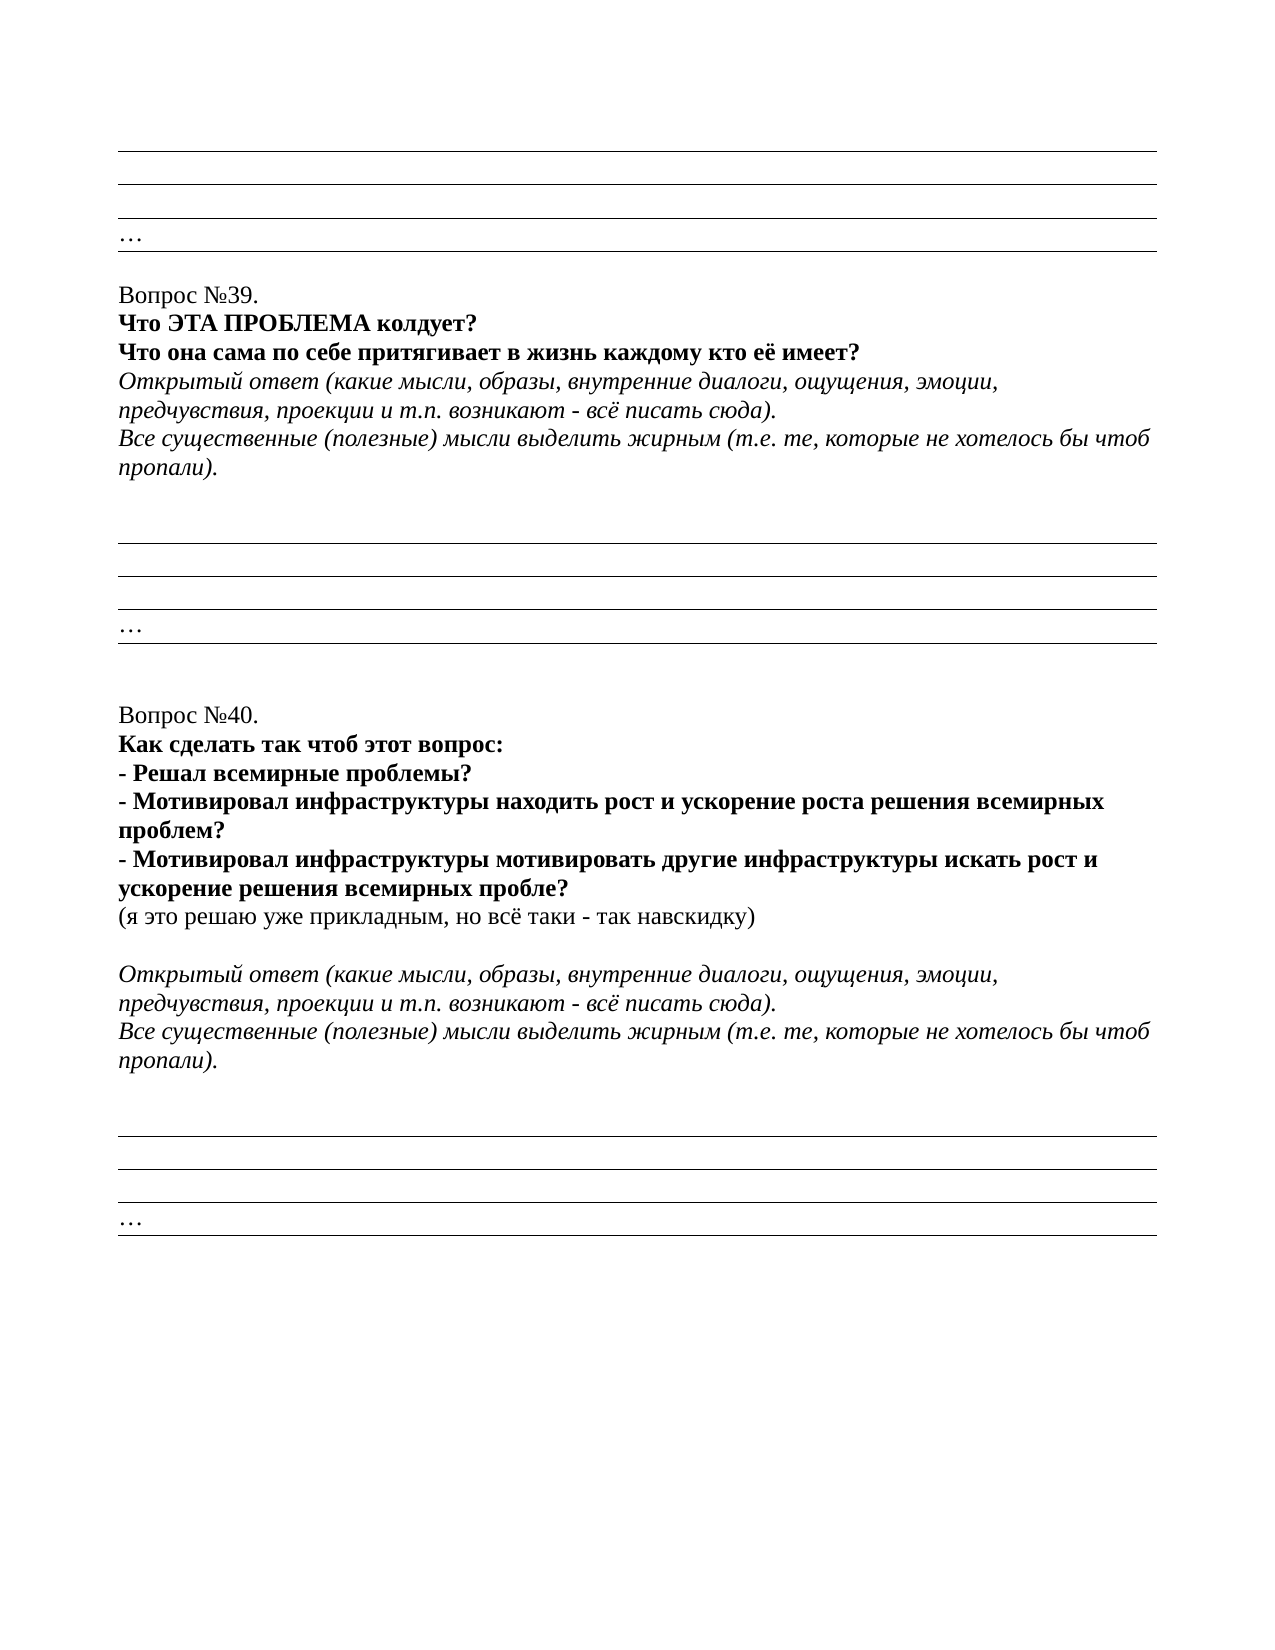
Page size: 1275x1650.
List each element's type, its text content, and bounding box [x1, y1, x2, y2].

text Вопрос №40. [118, 700, 1157, 729]
text Все существенные (полезные) мысли выделить жирным (т.е. те, которые не хотелось бы чтоб пропали). [118, 1016, 1157, 1074]
text … [118, 1203, 1157, 1235]
text Как сделать так чтоб этот вопрос: [118, 729, 1157, 758]
text - Мотивировал инфраструктуры находить рост и ускорение роста решения всемирных проблем? [118, 786, 1157, 844]
text Все существенные (полезные) мысли выделить жирным (т.е. те, которые не хотелось бы чтоб пропали). [118, 423, 1157, 481]
text Вопрос №39. [118, 280, 1157, 308]
text - Мотивировал инфраструктуры мотивировать другие инфраструктуры искать рост и ускорение решения всемирных пробле? [118, 844, 1157, 901]
text - Решал всемирные проблемы? [118, 758, 1157, 786]
text (я это решаю уже прикладным, но всё таки - так навскидку) [118, 901, 1157, 930]
text Открытый ответ (какие мысли, образы, внутренние диалоги, ощущения, эмоции, предчувствия, проекции и т.п. возникают - всё писать сюда). [118, 959, 1157, 1016]
text Открытый ответ (какие мысли, образы, внутренние диалоги, ощущения, эмоции, предчувствия, проекции и т.п. возникают - всё писать сюда). [118, 366, 1157, 423]
text … [118, 219, 1157, 251]
text … [118, 610, 1157, 643]
text Что она сама по себе притягивает в жизнь каждому кто её имеет? [118, 337, 1157, 366]
text Что ЭТА ПРОБЛЕМА колдует? [118, 308, 1157, 337]
